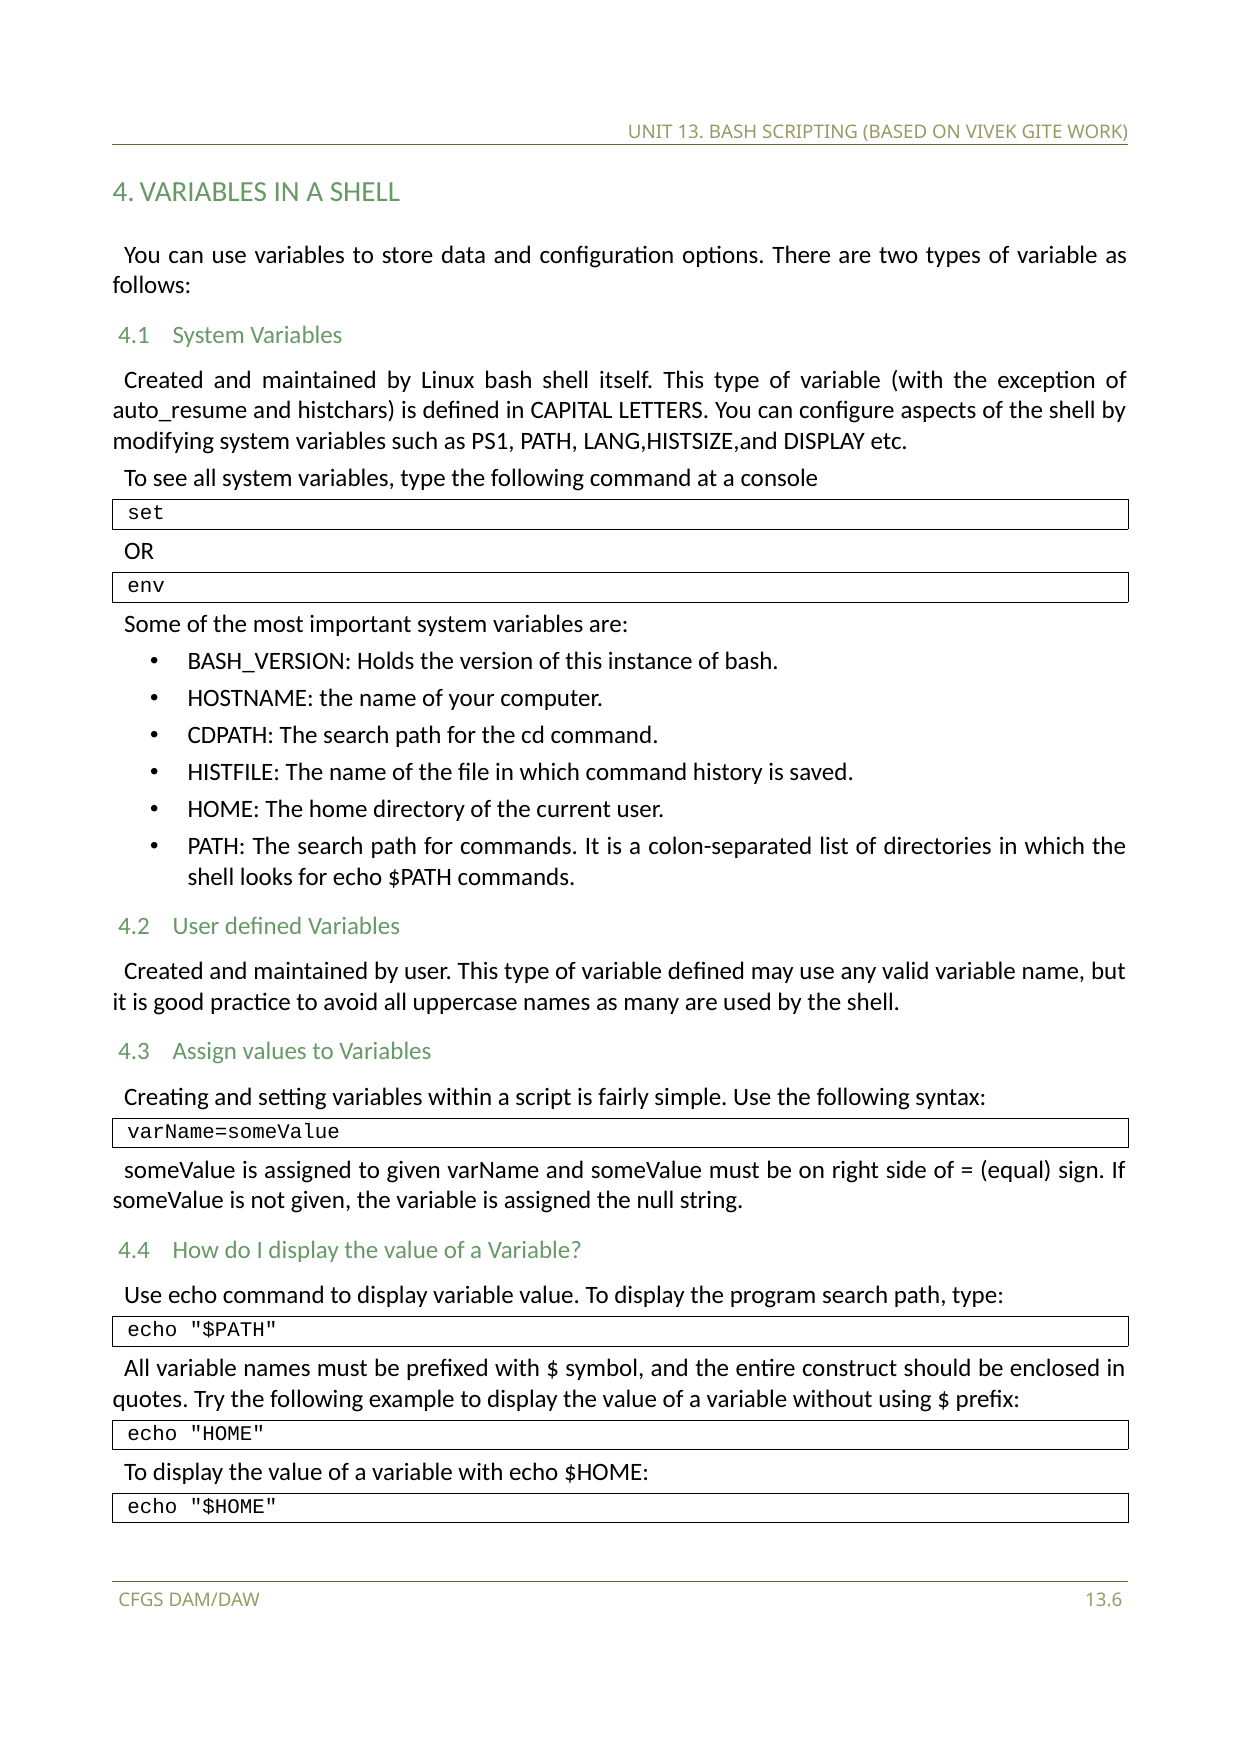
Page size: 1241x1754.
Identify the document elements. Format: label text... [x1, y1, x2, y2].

text Created and maintained by user. This type of variable defined may use any valid variable name, but it is good practice to avoid all uppercase names as many are used by the shell. [112, 956, 1128, 1017]
text You can use variables to store data and configuration options. There are two types of variable as follows: [112, 239, 1128, 300]
list HISTFILE: The name of the file in which command history is saved. [150, 756, 1128, 787]
text echo "HOME" [113, 1421, 1128, 1449]
list PATH: The search path for commands. It is a colon-separated list of directories in which the shell looks for echo $PATH commands. [150, 830, 1128, 891]
text someValue is assigned to given varName and someValue must be on right side of = (equal) sign. If someValue is not given, the variable is assigned the null string. [112, 1154, 1128, 1215]
text echo "$PATH" [113, 1317, 1128, 1346]
text Use echo command to display variable value. To display the program search path, type: [112, 1279, 1128, 1309]
text OR [112, 535, 1128, 566]
subtitle How do I display the value of a Variable? [112, 1234, 1128, 1264]
text All variable names must be prefixed with $ symbol, and the entire construct should be enclosed in quotes. Try the following example to display the value of a variable without using $ prefix: [112, 1352, 1128, 1413]
subtitle Assign values to Variables [112, 1035, 1128, 1066]
list CDPATH: The search path for the cd command. [150, 719, 1128, 750]
list BASH_VERSION: Holds the version of this instance of bash. [150, 645, 1128, 676]
text env [113, 573, 1128, 602]
subtitle Variables in a Shell [112, 173, 1128, 209]
text Created and maintained by Linux bash shell itself. This type of variable (with the exception of auto_resume and histchars) is defined in CAPITAL LETTERS. You can configure aspects of the shell by modifying system variables such as PS1, PATH, LANG,HISTSIZE,and DISPLAY etc. [112, 364, 1128, 456]
text To see all system variables, type the following command at a console [112, 462, 1128, 493]
subtitle User defined Variables [112, 910, 1128, 941]
text set [113, 500, 1128, 529]
subtitle System Variables [112, 319, 1128, 349]
text To display the value of a variable with echo $HOME: [112, 1456, 1128, 1486]
list HOME: The home directory of the current user. [150, 793, 1128, 824]
text varName=someValue [113, 1119, 1128, 1147]
list HOSTNAME: the name of your computer. [150, 682, 1128, 713]
text echo "$HOME" [113, 1494, 1128, 1522]
text Creating and setting variables within a script is fairly simple. Use the following syntax: [112, 1081, 1128, 1111]
text Some of the most important system variables are: [112, 608, 1128, 639]
